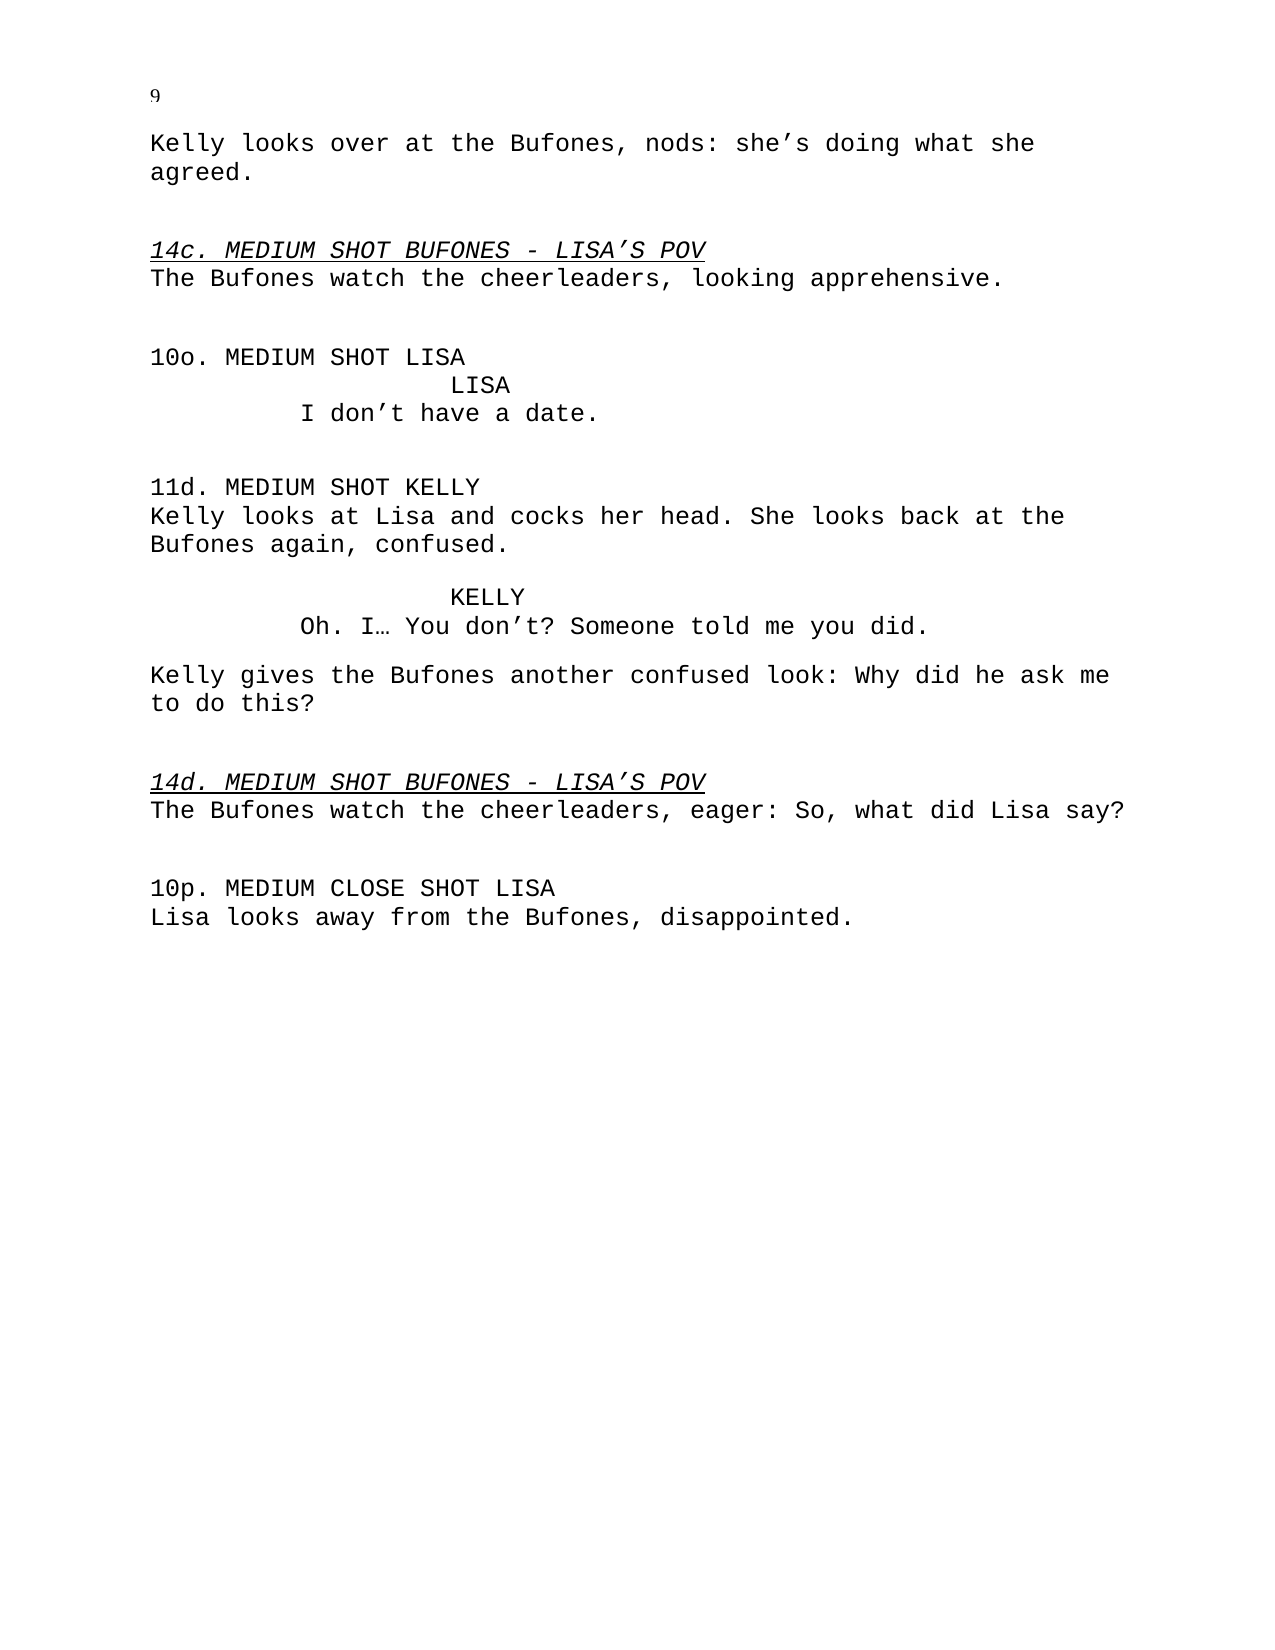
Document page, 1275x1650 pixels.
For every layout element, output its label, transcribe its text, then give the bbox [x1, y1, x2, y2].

text LISA [150, 372, 1125, 401]
subtitle 14d. MEDIUM SHOT BUFONES - LISA’S POV [150, 769, 1125, 797]
text Kelly looks at Lisa and cocks her head. She looks back at the Bufones again, confused. [150, 503, 1125, 560]
text The Bufones watch the cheerleaders, looking apprehensive. [150, 266, 1125, 294]
text The Bufones watch the cheerleaders, eager: So, what did Lisa say? [150, 797, 1125, 826]
subtitle 10p. MEDIUM CLOSE SHOT LISA [150, 876, 1125, 904]
text I don’t have a date. [300, 401, 975, 429]
subtitle 14c. MEDIUM SHOT BUFONES - LISA’S POV [150, 237, 1125, 266]
text Oh. I… You don’t? Someone told me you did. [300, 613, 975, 642]
text Kelly gives the Bufones another confused look: Why did he ask me to do this? [150, 662, 1125, 719]
text Kelly looks over at the Bufones, nods: she’s doing what she agreed. [150, 131, 1125, 187]
subtitle 10o. MEDIUM SHOT LISA [150, 344, 1125, 372]
text Lisa looks away from the Bufones, disappointed. [150, 904, 1125, 932]
subtitle 11d. MEDIUM SHOT KELLY [150, 475, 1125, 503]
text KELLY [150, 585, 1125, 613]
